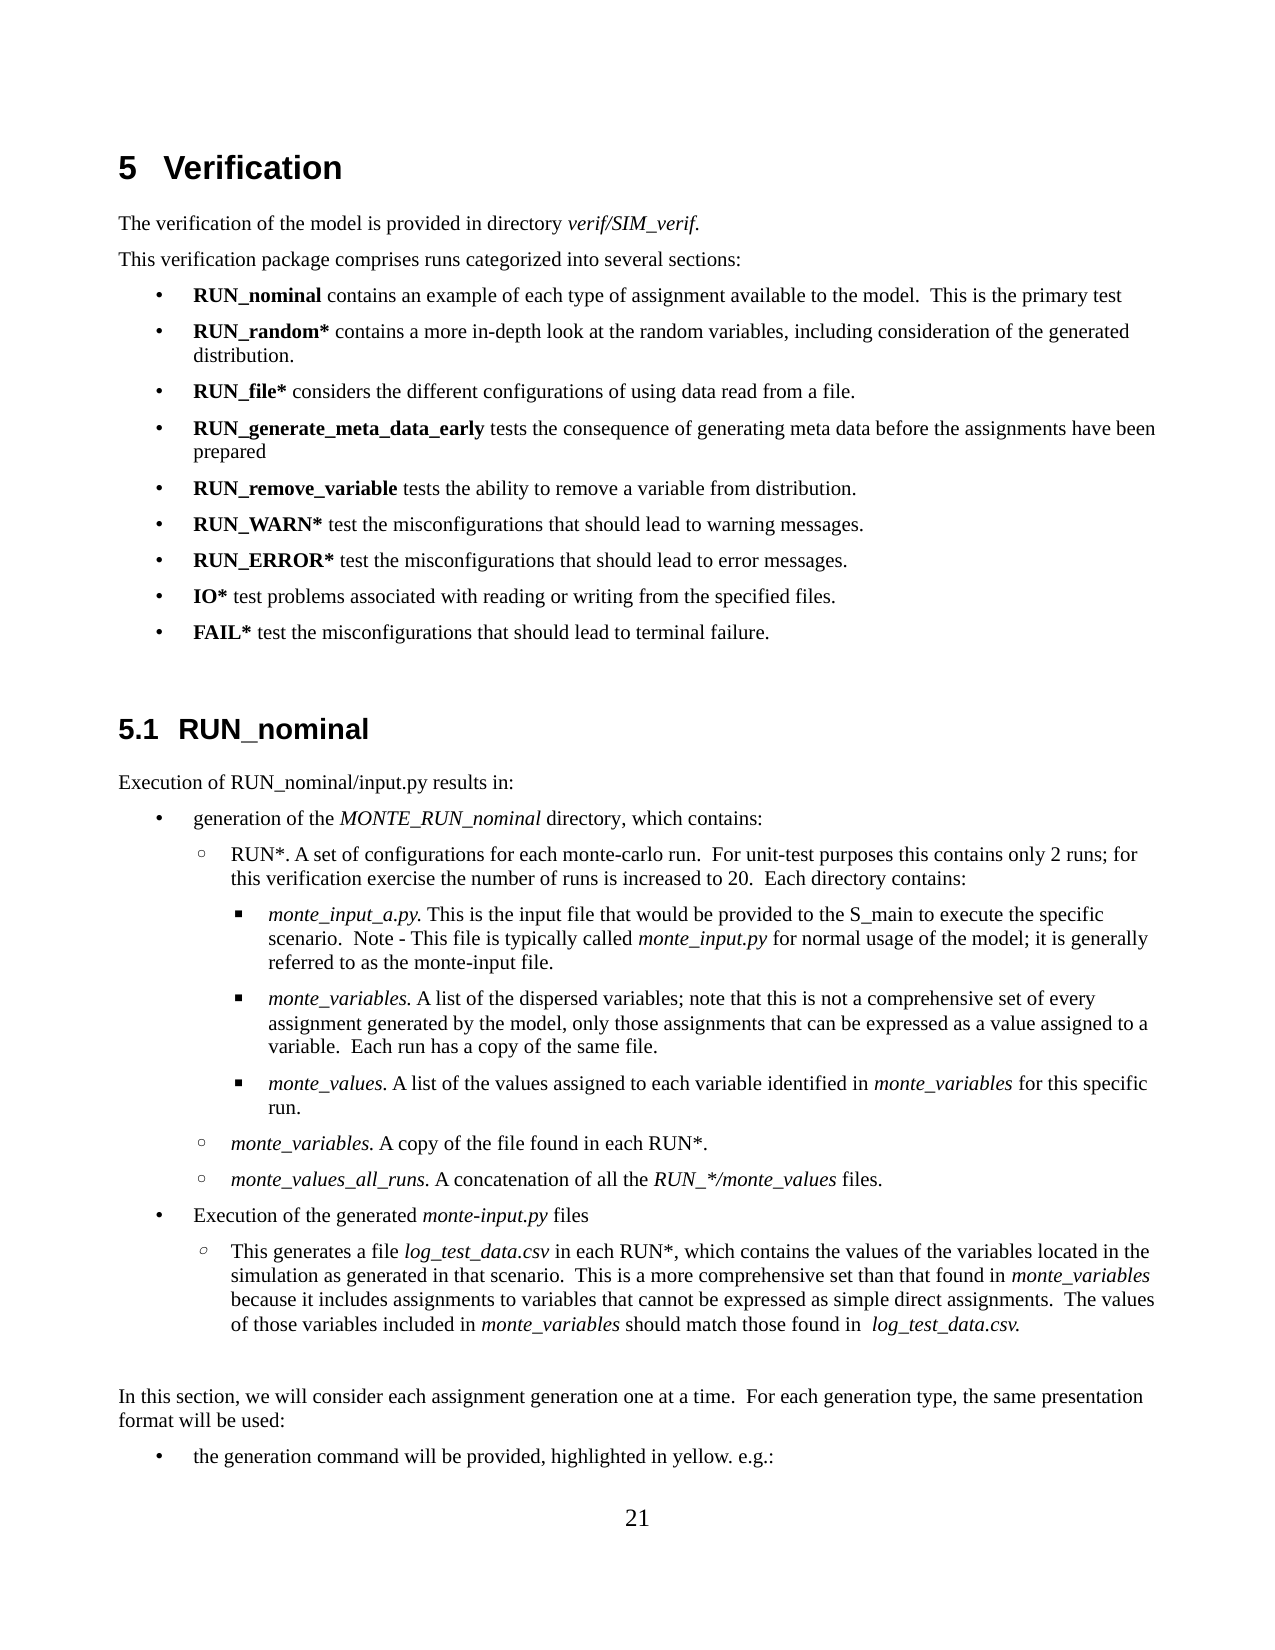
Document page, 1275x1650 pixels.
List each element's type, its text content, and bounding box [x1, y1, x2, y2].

list RUN_file* considers the different configurations of using data read from a file. [156, 379, 1157, 403]
list RUN_ERROR* test the misconfigurations that should lead to error messages. [156, 548, 1157, 572]
list IO* test problems associated with reading or writing from the specified files. [156, 584, 1157, 608]
list Execution of the generated monte-input.py files [156, 1203, 1157, 1227]
list monte_variables. A list of the dispersed variables; note that this is not a comprehensive set of every assignment generated by the model, only those assignments that can be expressed as a value assigned to a variable. Each run has a copy of the same file. [231, 986, 1157, 1058]
list RUN*. A set of configurations for each monte-carlo run. For unit-test purposes this contains only 2 runs; for this verification exercise the number of runs is increased to 20. Each directory contains: [193, 842, 1157, 890]
list monte_variables. A copy of the file found in each RUN*. [193, 1131, 1157, 1155]
subtitle RUN_nominal [118, 712, 1157, 746]
list monte_values. A list of the values assigned to each variable identified in monte_variables for this specific run. [231, 1071, 1157, 1119]
list generation of the MONTE_RUN_nominal directory, which contains: [156, 806, 1157, 830]
text In this section, we will consider each assignment generation one at a time. For each generation type, the same presentation format will be used: [118, 1384, 1157, 1432]
list FAIL* test the misconfigurations that should lead to terminal failure. [156, 620, 1157, 644]
list monte_values_all_runs. A concatenation of all the RUN_*/monte_values files. [193, 1167, 1157, 1191]
text Execution of RUN_nominal/input.py results in: [118, 769, 1157, 794]
list RUN_random* contains a more in-depth look at the random variables, including consideration of the generated distribution. [156, 319, 1157, 367]
list RUN_WARN* test the misconfigurations that should lead to warning messages. [156, 512, 1157, 536]
text The verification of the model is provided in directory verif/SIM_verif. [118, 211, 1157, 235]
subtitle Verification [118, 148, 1157, 187]
list RUN_remove_variable tests the ability to remove a variable from distribution. [156, 476, 1157, 500]
list RUN_generate_meta_data_early tests the consequence of generating meta data before the assignments have been prepared [156, 415, 1157, 463]
text This verification package comprises runs categorized into several sections: [118, 247, 1157, 271]
list This generates a file log_test_data.csv in each RUN*, which contains the values of the variables located in the simulation as generated in that scenario. This is a more comprehensive set than that found in monte_variables because it includes assignments to variables that cannot be expressed as simple direct assignments. The values of those variables included in monte_variables should match those found in log_test_data.csv. [193, 1239, 1157, 1336]
list RUN_nominal contains an example of each type of assignment available to the model. This is the primary test [156, 283, 1157, 307]
list monte_input_a.py. This is the input file that would be provided to the S_main to execute the specific scenario. Note - This file is typically called monte_input.py for normal usage of the model; it is generally referred to as the monte-input file. [231, 902, 1157, 974]
list the generation command will be provided, highlighted in yellow. e.g.: [156, 1444, 1157, 1468]
